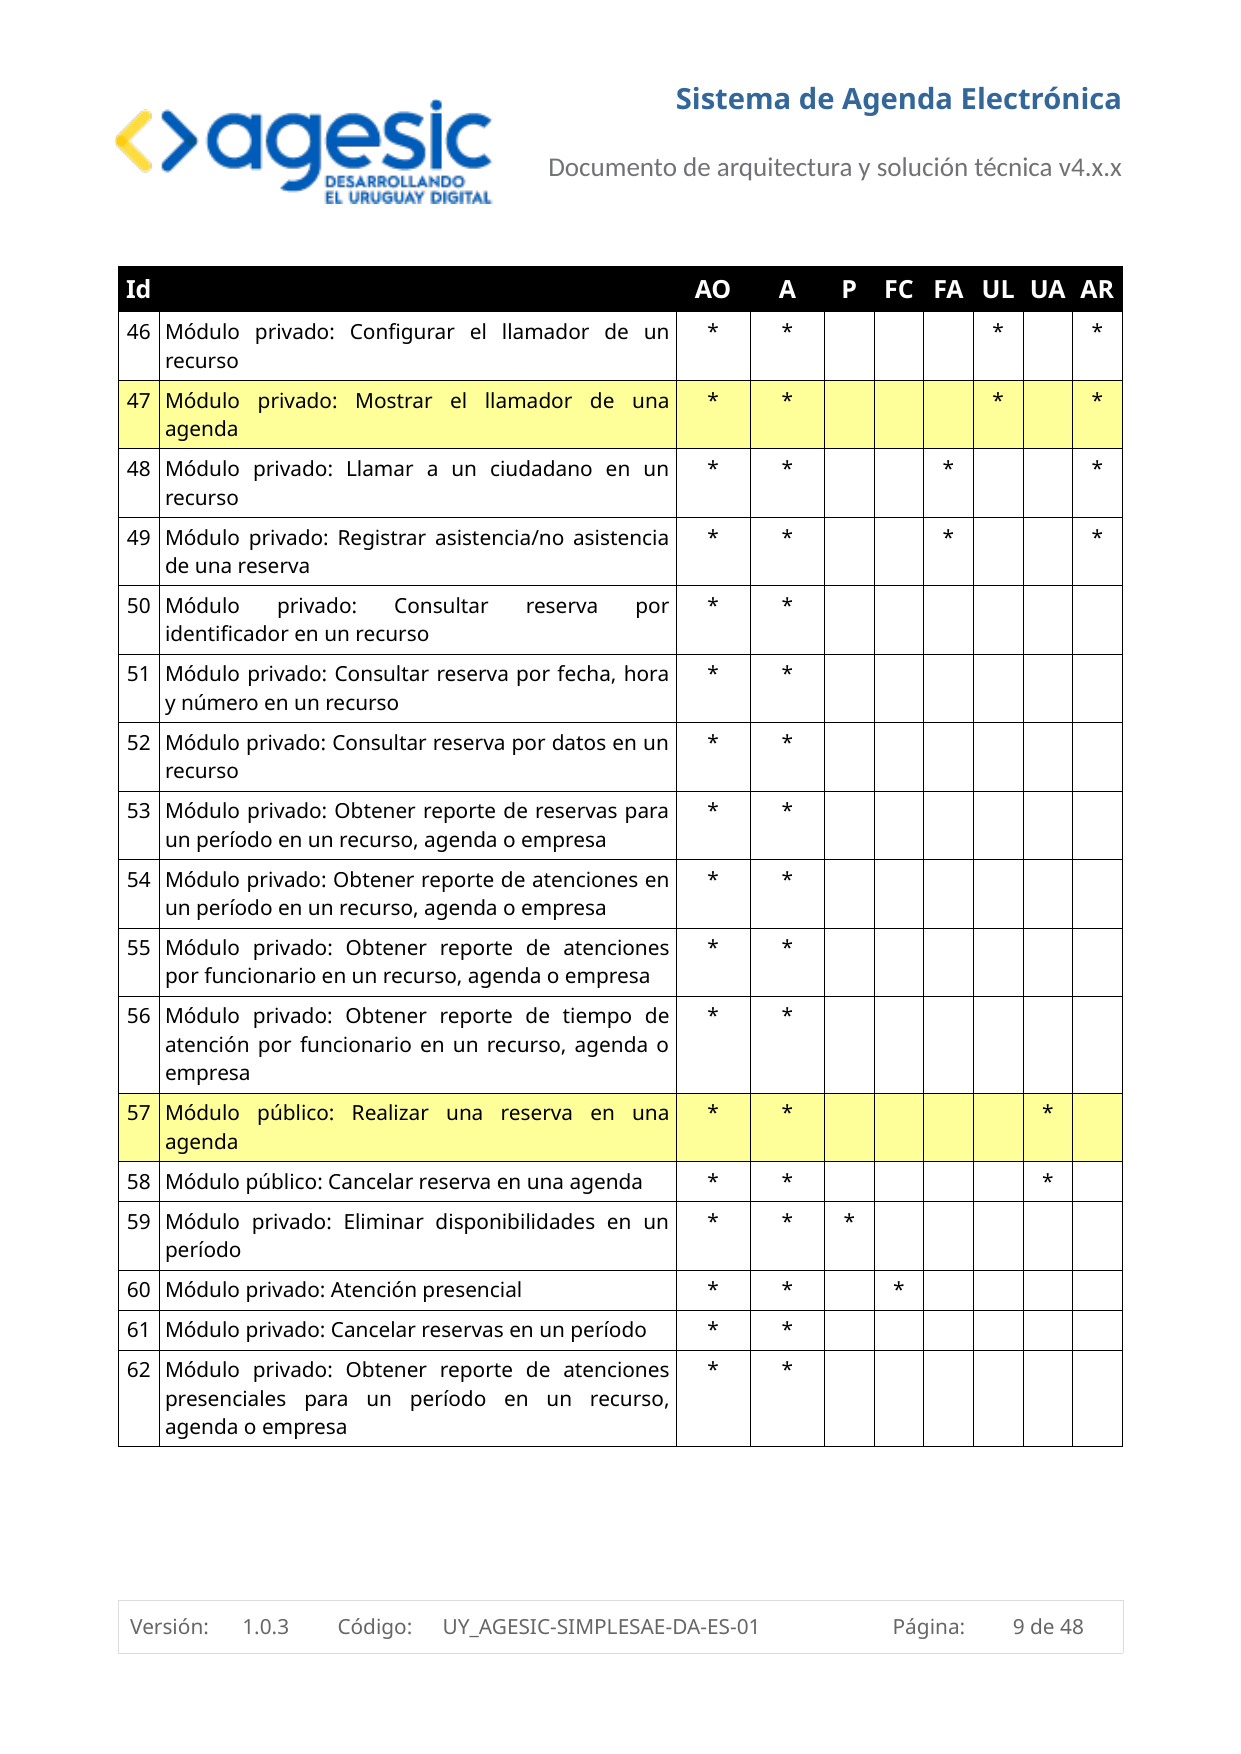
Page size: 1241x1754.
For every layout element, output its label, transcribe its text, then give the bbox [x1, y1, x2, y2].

table_cell * [677, 1311, 750, 1349]
table_cell * [677, 1351, 750, 1446]
table_cell [974, 586, 1023, 654]
table_cell * [751, 518, 824, 585]
table_header FA [924, 267, 973, 311]
table_cell * [1024, 1162, 1072, 1201]
table_cell Módulo privado: Obtener reporte de atenciones en un período en un recurso, agenda o empresa [160, 860, 676, 927]
table_cell * [751, 1271, 824, 1309]
table_cell * [751, 1311, 824, 1349]
table_cell 46 [119, 312, 159, 380]
table_cell [875, 1202, 923, 1269]
table_cell [1073, 997, 1122, 1093]
table_cell 54 [119, 860, 159, 927]
table_cell * [677, 1094, 750, 1161]
table_cell [1024, 518, 1072, 585]
table_cell [875, 586, 923, 654]
table_cell 59 [119, 1202, 159, 1269]
table_cell [825, 1162, 874, 1201]
table_cell [1024, 1271, 1072, 1309]
table_cell Módulo privado: Atención presencial [160, 1271, 676, 1309]
table_cell [875, 1094, 923, 1161]
table_cell * [751, 1162, 824, 1201]
table_cell 61 [119, 1311, 159, 1349]
table_cell [875, 723, 923, 791]
table_cell Módulo privado: Obtener reporte de reservas para un período en un recurso, agenda o empresa [160, 792, 676, 859]
table_header FC [875, 267, 923, 311]
table_cell * [677, 381, 750, 448]
table_cell 57 [119, 1094, 159, 1161]
table_cell [1024, 1351, 1072, 1446]
table_cell * [677, 997, 750, 1093]
table_cell Módulo privado: Consultar reserva por fecha, hora y número en un recurso [160, 655, 676, 722]
table_cell [1073, 1094, 1122, 1161]
table_cell 51 [119, 655, 159, 722]
table_cell * [924, 449, 973, 517]
table_header AO [677, 267, 750, 311]
table_cell * [751, 929, 824, 996]
table_cell Módulo privado: Llamar a un ciudadano en un recurso [160, 449, 676, 517]
table_cell Módulo privado: Consultar reserva por identificador en un recurso [160, 586, 676, 654]
table_cell [924, 1271, 973, 1309]
table_cell [1073, 655, 1122, 722]
table_cell [825, 860, 874, 927]
table_cell [825, 929, 874, 996]
table_cell [1024, 312, 1072, 380]
table_cell [825, 997, 874, 1093]
table_cell [825, 1094, 874, 1161]
table_cell [825, 655, 874, 722]
table_cell [875, 860, 923, 927]
table_cell [875, 792, 923, 859]
table_cell * [924, 518, 973, 585]
table_cell Módulo privado: Configurar el llamador de un recurso [160, 312, 676, 380]
table_cell [875, 929, 923, 996]
table_header [160, 267, 676, 311]
table_cell [974, 1271, 1023, 1309]
table_cell * [677, 586, 750, 654]
table_cell [1073, 860, 1122, 927]
table_cell [1024, 449, 1072, 517]
table_cell [924, 381, 973, 448]
table_cell [924, 860, 973, 927]
table_cell 55 [119, 929, 159, 996]
table_cell [875, 518, 923, 585]
table_cell [1073, 1271, 1122, 1309]
table_cell [1024, 1202, 1072, 1269]
table_cell * [751, 792, 824, 859]
table_cell [924, 1311, 973, 1349]
table_cell 56 [119, 997, 159, 1093]
table_cell [825, 381, 874, 448]
table_cell * [751, 860, 824, 927]
table_cell * [1073, 518, 1122, 585]
table_cell [924, 792, 973, 859]
table_cell [974, 1351, 1023, 1446]
table_cell [974, 1162, 1023, 1201]
table_cell [1024, 792, 1072, 859]
table_cell [1024, 723, 1072, 791]
table_cell 53 [119, 792, 159, 859]
table_cell [1024, 860, 1072, 927]
table_header AR [1073, 267, 1122, 311]
table_header UA [1024, 267, 1072, 311]
table_cell [924, 1094, 973, 1161]
table_cell 49 [119, 518, 159, 585]
table_cell [1024, 929, 1072, 996]
table_cell * [751, 1351, 824, 1446]
table_cell [825, 518, 874, 585]
table_cell [924, 655, 973, 722]
table_cell [924, 929, 973, 996]
table_cell * [751, 586, 824, 654]
table_cell * [751, 381, 824, 448]
table_cell [1024, 381, 1072, 448]
table_cell 60 [119, 1271, 159, 1309]
table_cell [825, 723, 874, 791]
table_cell [1073, 723, 1122, 791]
table_cell [825, 312, 874, 380]
table_cell * [751, 997, 824, 1093]
table_cell [924, 586, 973, 654]
table_cell * [751, 312, 824, 380]
table_cell Módulo público: Cancelar reserva en una agenda [160, 1162, 676, 1201]
table_cell [974, 449, 1023, 517]
table_cell * [974, 312, 1023, 380]
table_cell * [677, 723, 750, 791]
table_cell * [1073, 312, 1122, 380]
table_cell [974, 860, 1023, 927]
table_cell [974, 1311, 1023, 1349]
table_cell [974, 929, 1023, 996]
table_cell Módulo privado: Eliminar disponibilidades en un período [160, 1202, 676, 1269]
table_cell [1024, 586, 1072, 654]
table_cell [875, 1162, 923, 1201]
table_cell * [751, 655, 824, 722]
table_cell [924, 1162, 973, 1201]
table_cell [875, 449, 923, 517]
table_cell Módulo privado: Mostrar el llamador de una agenda [160, 381, 676, 448]
table_cell [974, 723, 1023, 791]
picture [115, 99, 493, 204]
table_cell [1024, 1311, 1072, 1349]
table_cell Módulo privado: Obtener reporte de tiempo de atención por funcionario en un recurso, agenda o empresa [160, 997, 676, 1093]
table_cell [875, 312, 923, 380]
table_cell * [677, 655, 750, 722]
table_cell 50 [119, 586, 159, 654]
table_cell [1073, 586, 1122, 654]
table_cell 52 [119, 723, 159, 791]
table_cell [875, 655, 923, 722]
table_cell [875, 997, 923, 1093]
table_cell * [677, 1202, 750, 1269]
table_cell [875, 1351, 923, 1446]
table_cell Módulo privado: Cancelar reservas en un período [160, 1311, 676, 1349]
table_cell * [677, 1162, 750, 1201]
table_cell [825, 586, 874, 654]
table_cell * [677, 1271, 750, 1309]
table_cell 48 [119, 449, 159, 517]
table_header P [825, 267, 874, 311]
table_cell * [751, 1094, 824, 1161]
table_cell * [974, 381, 1023, 448]
table_cell [875, 1311, 923, 1349]
table_cell * [677, 518, 750, 585]
table_cell [825, 1311, 874, 1349]
table_cell * [677, 860, 750, 927]
table_cell [974, 1094, 1023, 1161]
table_header A [751, 267, 824, 311]
table_cell [1073, 1162, 1122, 1201]
table_cell * [875, 1271, 923, 1309]
table_cell * [677, 792, 750, 859]
table_cell [1073, 792, 1122, 859]
table_cell [974, 1202, 1023, 1269]
table_cell [974, 518, 1023, 585]
table_cell [924, 1202, 973, 1269]
table_cell [1073, 1202, 1122, 1269]
table_cell [974, 997, 1023, 1093]
table_cell * [825, 1202, 874, 1269]
table_cell [924, 312, 973, 380]
table_cell 47 [119, 381, 159, 448]
table_cell Módulo privado: Obtener reporte de atenciones por funcionario en un recurso, agenda o empresa [160, 929, 676, 996]
table_header Id [119, 267, 159, 311]
table_cell * [677, 449, 750, 517]
table_cell * [751, 1202, 824, 1269]
table_cell * [751, 449, 824, 517]
table_cell [875, 381, 923, 448]
table_cell [825, 792, 874, 859]
table_cell [1073, 1351, 1122, 1446]
table_cell [974, 792, 1023, 859]
table_cell * [751, 723, 824, 791]
table_cell * [1073, 449, 1122, 517]
table_cell 62 [119, 1351, 159, 1446]
table_cell 58 [119, 1162, 159, 1201]
table_cell [924, 1351, 973, 1446]
table_cell [825, 1271, 874, 1309]
table_cell [924, 997, 973, 1093]
table_cell * [1024, 1094, 1072, 1161]
table_cell [825, 449, 874, 517]
table_cell [924, 723, 973, 791]
table_cell Módulo privado: Registrar asistencia/no asistencia de una reserva [160, 518, 676, 585]
table_cell [974, 655, 1023, 722]
table_cell [1024, 997, 1072, 1093]
table_cell * [1073, 381, 1122, 448]
table_header UL [974, 267, 1023, 311]
table_cell [1024, 655, 1072, 722]
table_cell Módulo privado: Obtener reporte de atenciones presenciales para un período en un recurso, agenda o empresa [160, 1351, 676, 1446]
table_cell [1073, 929, 1122, 996]
table_cell [825, 1351, 874, 1446]
table_cell * [677, 929, 750, 996]
table_cell Módulo público: Realizar una reserva en una agenda [160, 1094, 676, 1161]
table_cell * [677, 312, 750, 380]
table_cell Módulo privado: Consultar reserva por datos en un recurso [160, 723, 676, 791]
table_cell [1073, 1311, 1122, 1349]
